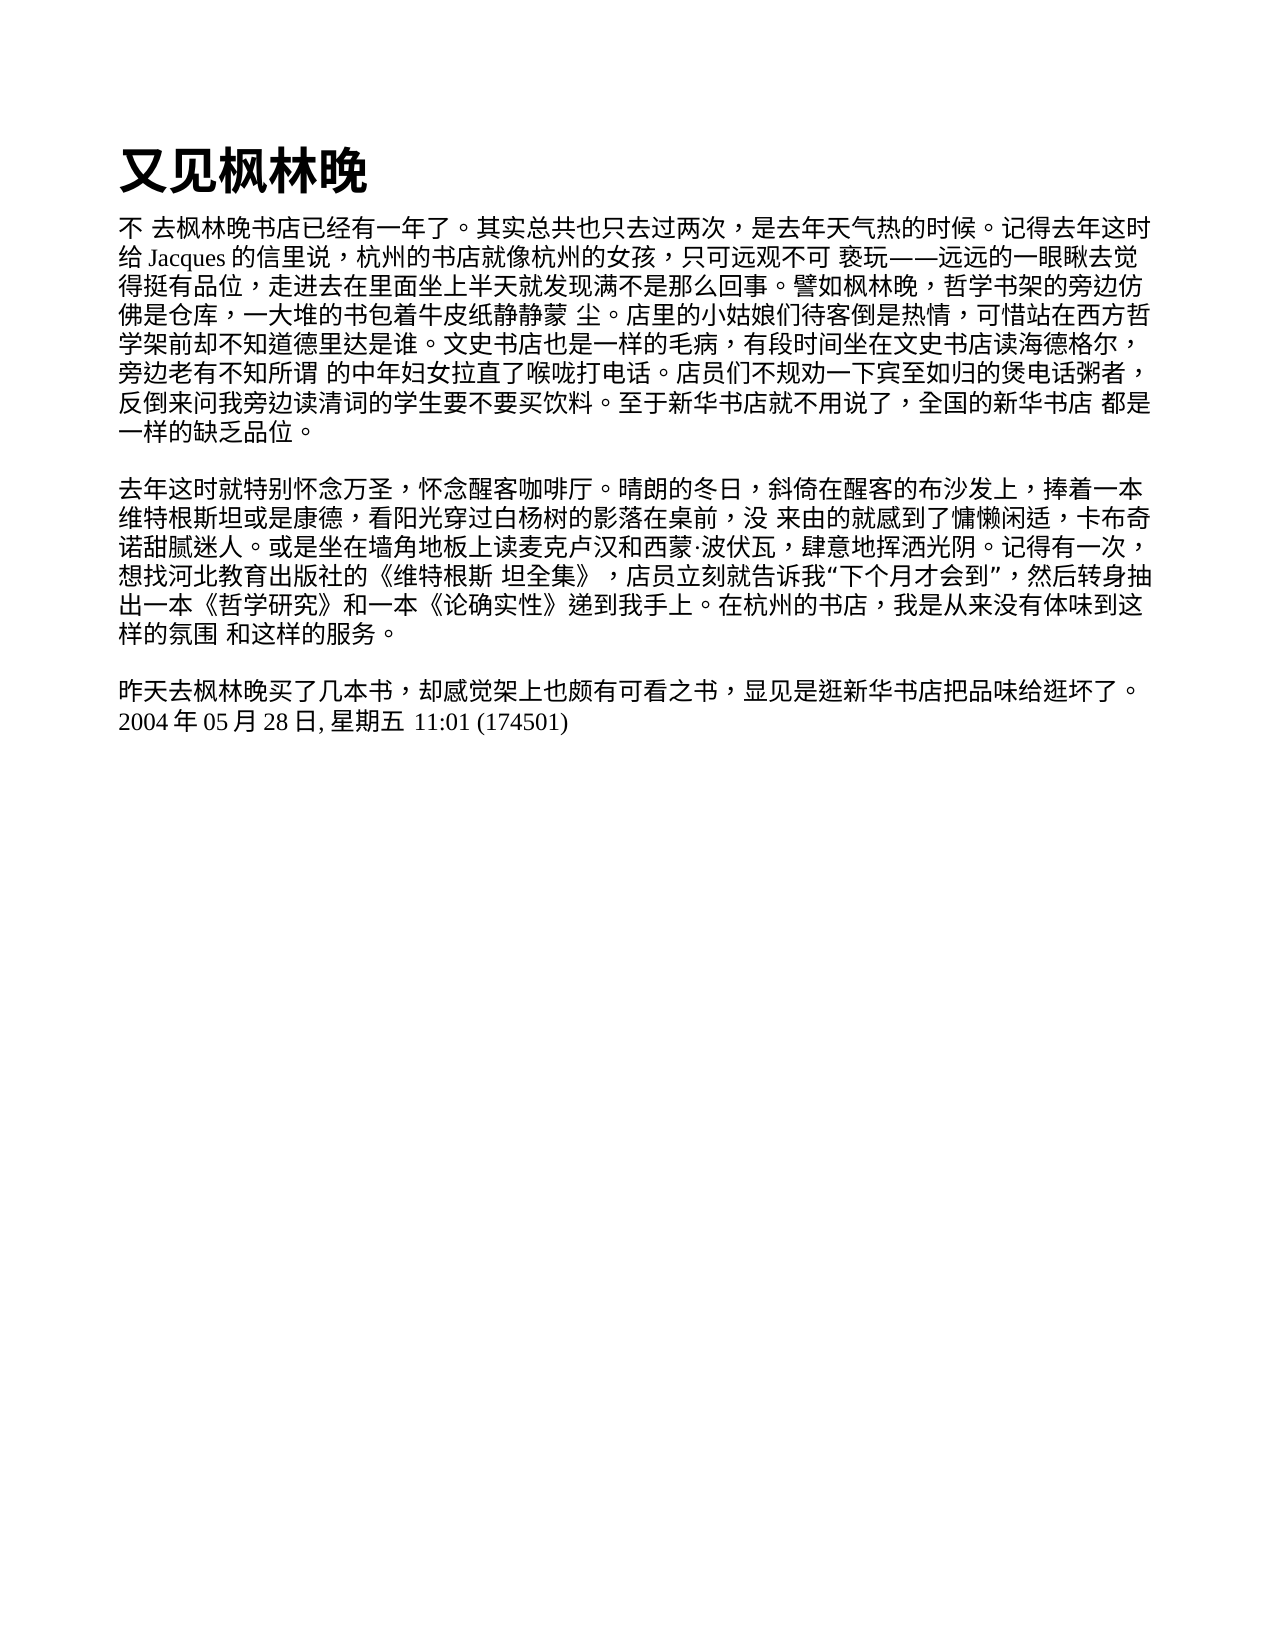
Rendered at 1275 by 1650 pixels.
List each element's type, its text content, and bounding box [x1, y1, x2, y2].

text 2004年05月28日, 星期五 11:01 (174501) [118, 707, 1157, 736]
text 不 去枫林晚书店已经有一年了。其实总共也只去过两次，是去年天气热的时候。记得去年这时给Jacques的信里说，杭州的书店就像杭州的女孩，只可远观不可 亵玩——远远的一眼瞅去觉得挺有品位，走进去在里面坐上半天就发现满不是那么回事。譬如枫林晚，哲学书架的旁边仿佛是仓库，一大堆的书包着牛皮纸静静蒙 尘。店里的小姑娘们待客倒是热情，可惜站在西方哲学架前却不知道德里达是谁。文史书店也是一样的毛病，有段时间坐在文史书店读海德格尔，旁边老有不知所谓 的中年妇女拉直了喉咙打电话。店员们不规劝一下宾至如归的煲电话粥者，反倒来问我旁边读清词的学生要不要买饮料。至于新华书店就不用说了，全国的新华书店 都是一样的缺乏品位。 [118, 214, 1157, 447]
text 去年这时就特别怀念万圣，怀念醒客咖啡厅。晴朗的冬日，斜倚在醒客的布沙发上，捧着一本维特根斯坦或是康德，看阳光穿过白杨树的影落在桌前，没 来由的就感到了慵懒闲适，卡布奇诺甜腻迷人。或是坐在墙角地板上读麦克卢汉和西蒙·波伏瓦，肆意地挥洒光阴。记得有一次，想找河北教育出版社的《维特根斯 坦全集》，店员立刻就告诉我“下个月才会到”，然后转身抽出一本《哲学研究》和一本《论确实性》递到我手上。在杭州的书店，我是从来没有体味到这样的氛围 和这样的服务。 [118, 475, 1157, 650]
subtitle 又见枫林晚 [118, 143, 1157, 201]
text 昨天去枫林晚买了几本书，却感觉架上也颇有可看之书，显见是逛新华书店把品味给逛坏了。 [118, 678, 1157, 707]
